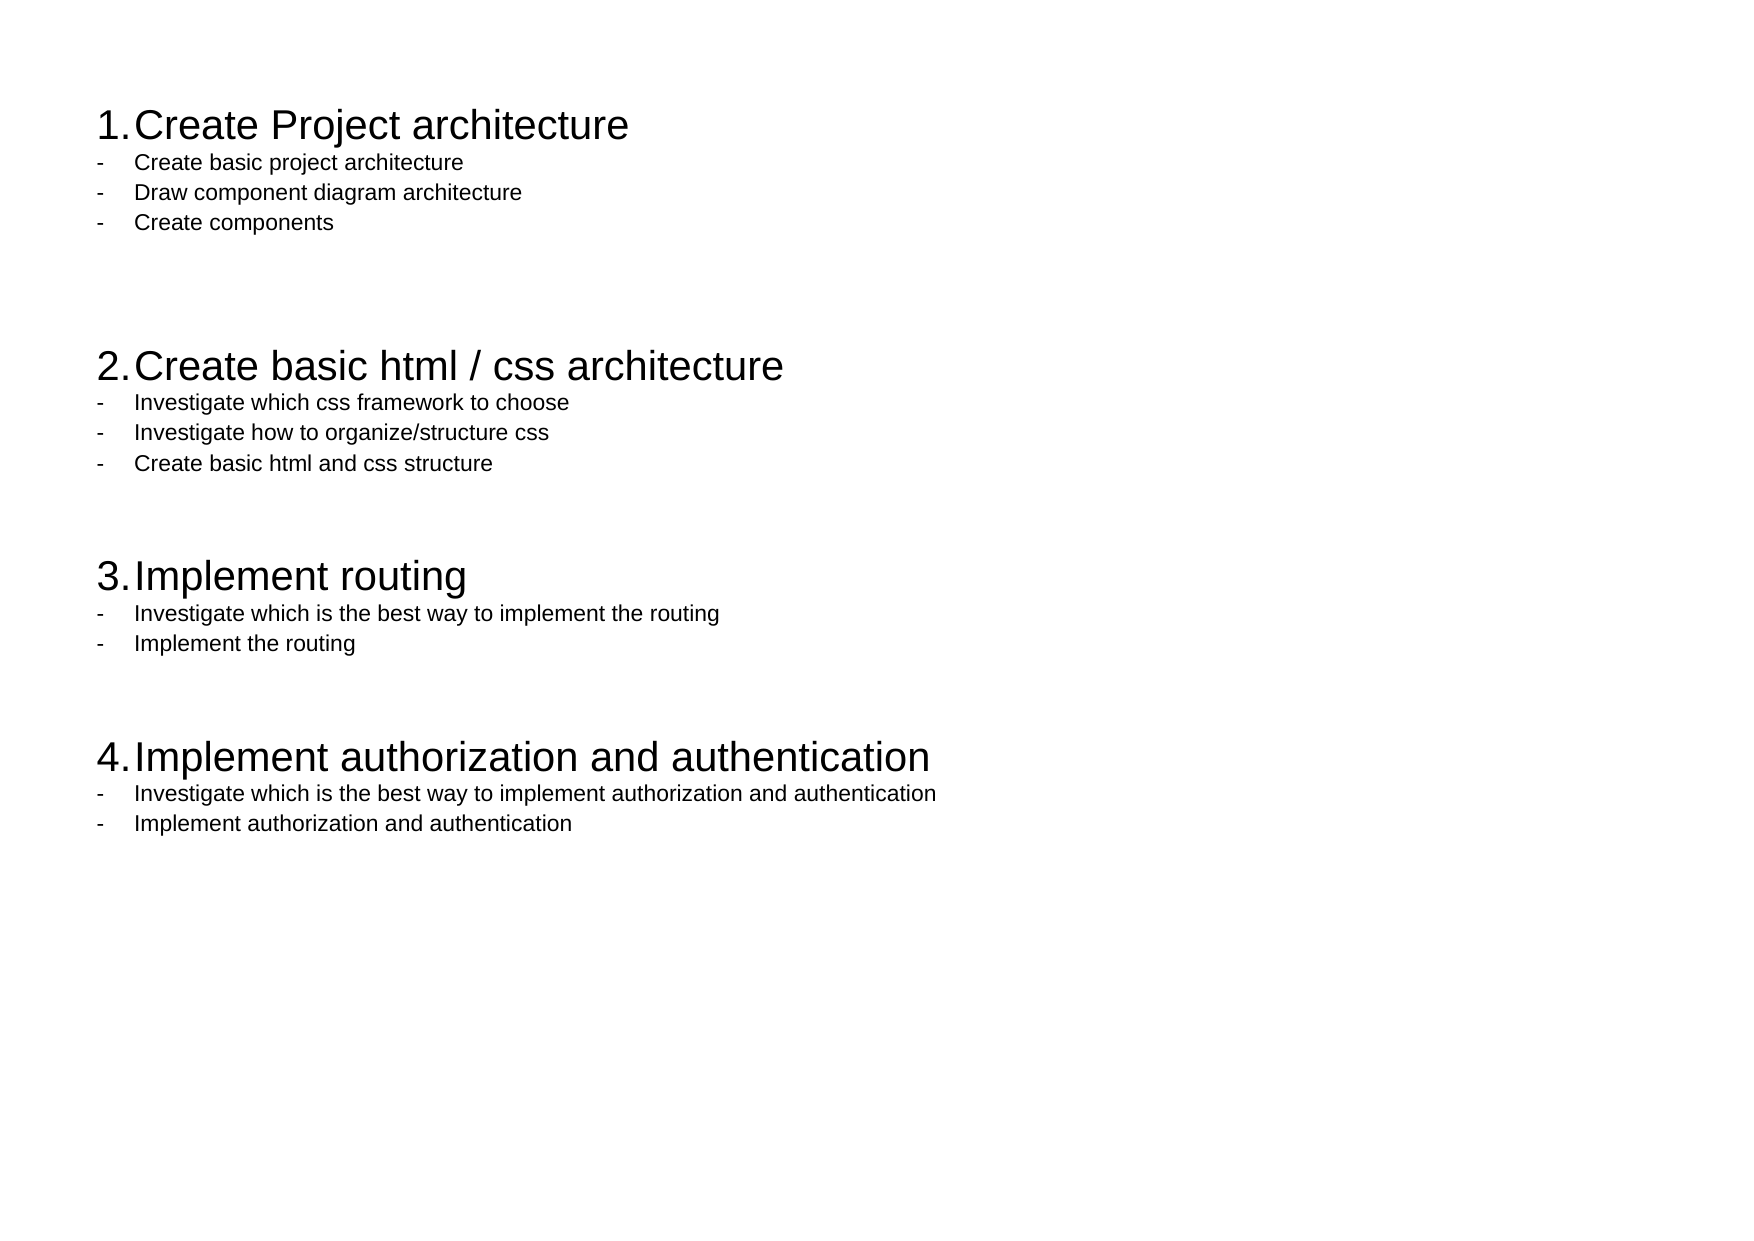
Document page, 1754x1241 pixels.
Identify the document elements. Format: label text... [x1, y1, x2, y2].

subtitle Implement routing [96, 552, 1695, 599]
list Implement the routing [96, 630, 1695, 656]
subtitle Create basic html / css architecture [96, 341, 1695, 389]
list Implement authorization and authentication [96, 810, 1695, 836]
list Create components [96, 209, 1695, 235]
list Investigate which is the best way to implement the routing [96, 599, 1695, 626]
list Create basic html and css structure [96, 449, 1695, 476]
list Investigate how to organize/structure css [96, 419, 1695, 446]
subtitle Create Project architecture [96, 101, 1695, 148]
list Create basic project architecture [96, 148, 1695, 175]
list Draw component diagram architecture [96, 179, 1695, 205]
list Investigate which css framework to choose [96, 389, 1695, 416]
list Investigate which is the best way to implement authorization and authentication [96, 780, 1695, 806]
subtitle Implement authorization and authentication [96, 732, 1695, 780]
